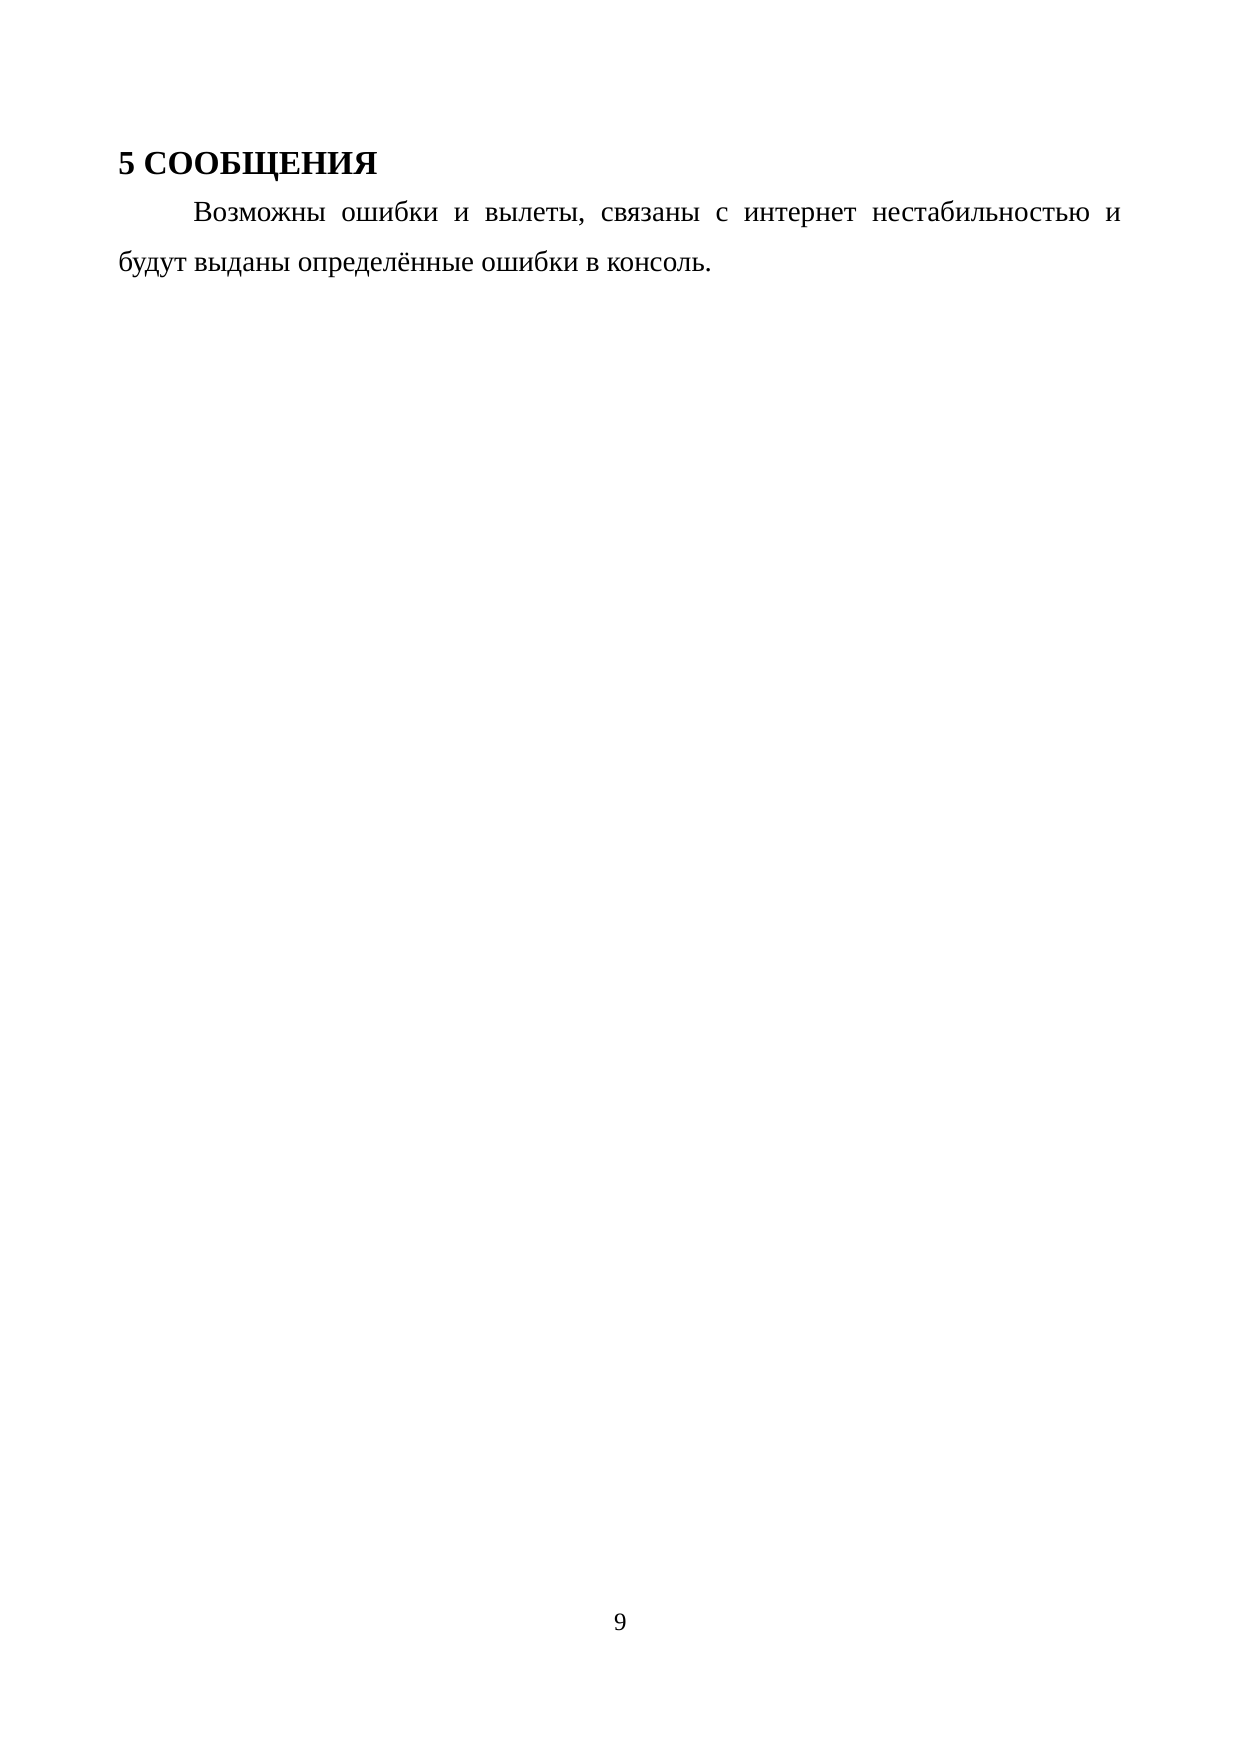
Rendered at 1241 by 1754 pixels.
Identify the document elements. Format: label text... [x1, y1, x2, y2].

text Возможны ошибки и вылеты, связаны с интернет нестабильностью и будут выданы определённые ошибки в консоль. [118, 194, 1122, 278]
subtitle СООБЩЕНИЯ [118, 143, 1122, 182]
